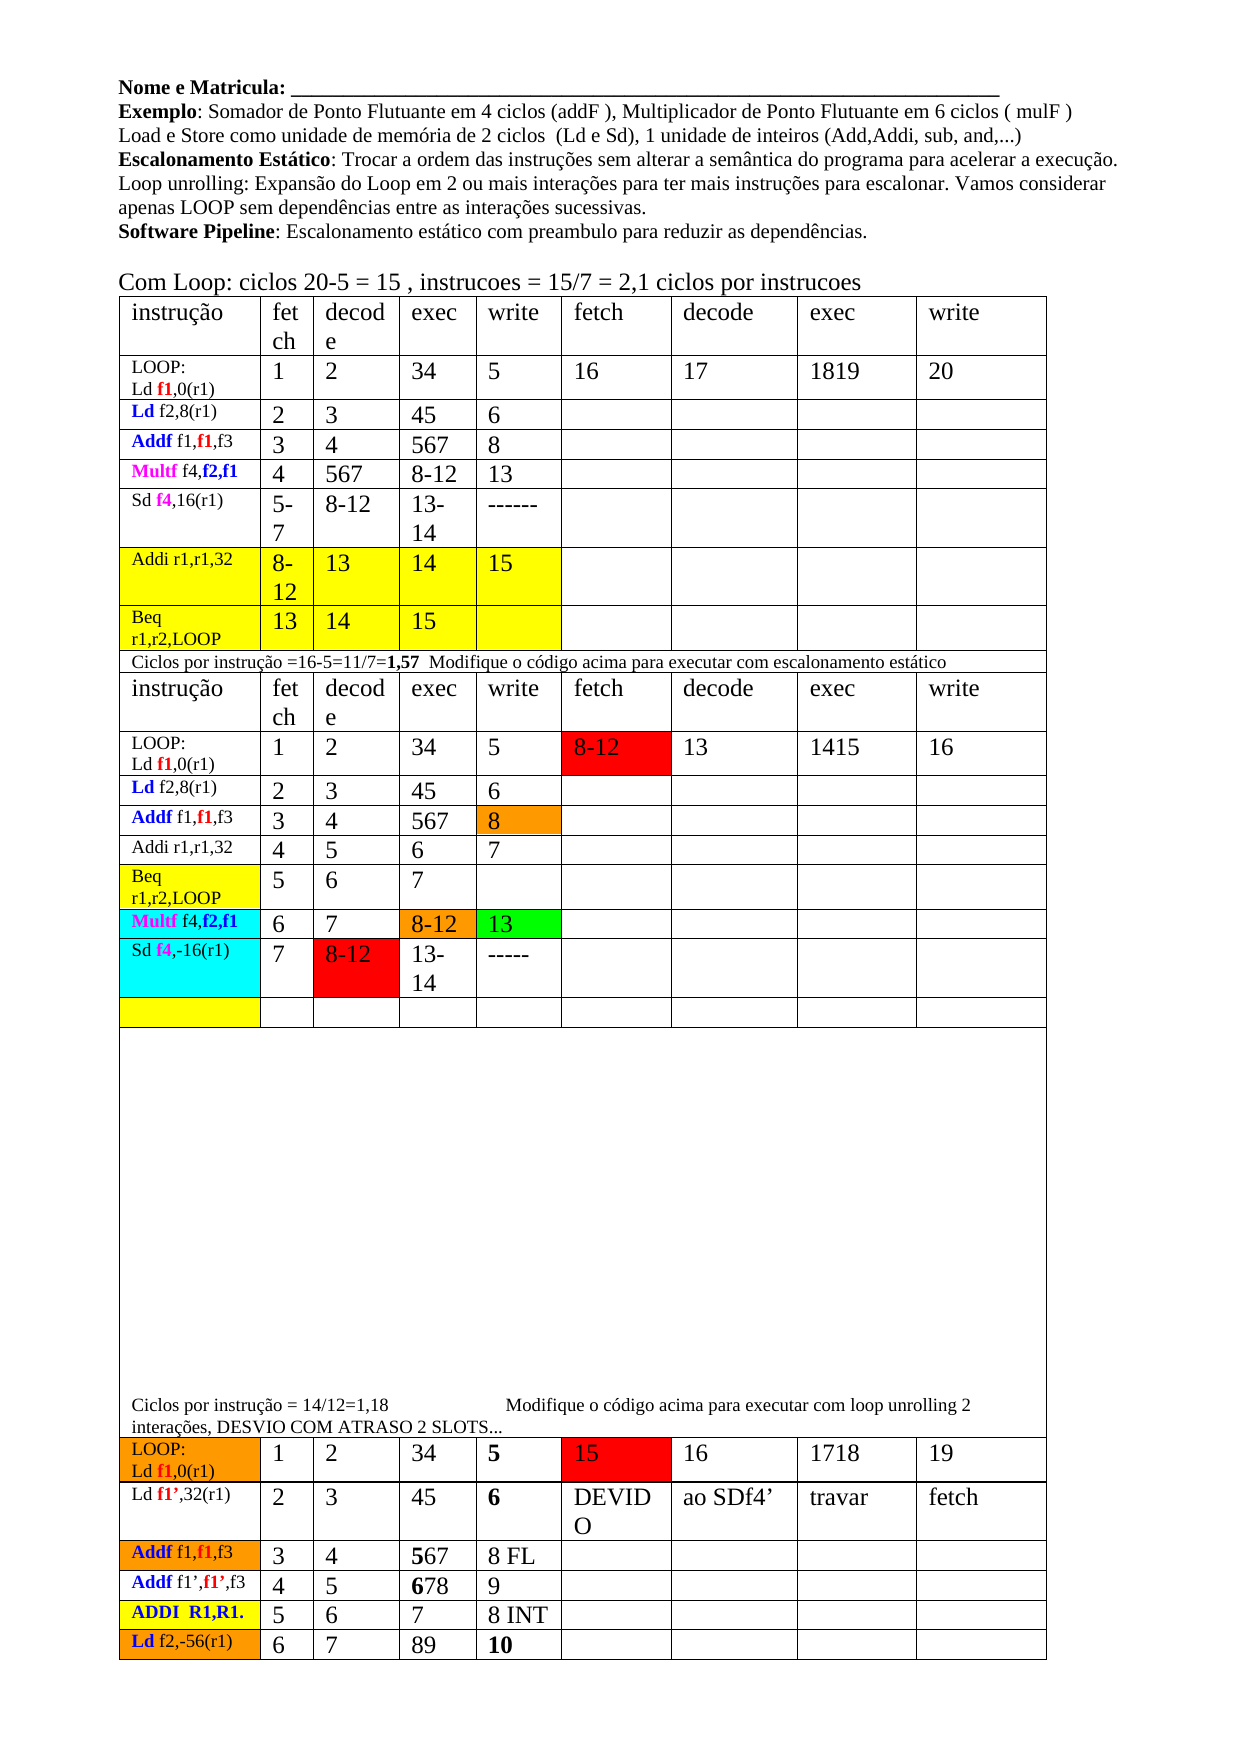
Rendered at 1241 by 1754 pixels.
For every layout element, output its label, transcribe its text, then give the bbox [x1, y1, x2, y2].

table_cell 567 [400, 430, 476, 458]
table_cell Ld f2,8(r1) [120, 400, 260, 429]
table_cell [672, 489, 797, 547]
table_cell 8-12 [314, 489, 399, 547]
table_cell [917, 939, 1046, 997]
table_header write [917, 297, 1046, 355]
table_cell [672, 460, 797, 488]
table_cell 13 [672, 732, 797, 775]
table_cell 16 [917, 732, 1046, 775]
table_cell decode [672, 673, 797, 731]
table_cell 4 [314, 806, 399, 834]
table_cell Sd f4,-16(r1) [120, 939, 260, 997]
table_cell 13-14 [400, 489, 476, 547]
table_cell Addf f1,f1,f3 [120, 1541, 260, 1570]
text Com Loop: ciclos 20-5 = 15 , instrucoes = 15/7 = 2,1 ciclos por instrucoes [118, 267, 1122, 296]
table_cell [562, 489, 671, 547]
table_cell 6 [477, 400, 561, 429]
table_cell [562, 606, 671, 649]
table_cell 5 [261, 1601, 313, 1629]
table_cell 4 [261, 836, 313, 864]
table_cell Multf f4,f2,f1 [120, 910, 260, 938]
table_header decode [672, 297, 797, 355]
table_cell [917, 400, 1046, 429]
table_cell [798, 836, 916, 864]
table_cell Addi r1,r1,32 [120, 836, 260, 864]
table_cell 45 [400, 776, 476, 805]
table_cell [672, 836, 797, 864]
table_cell 8 INT [477, 1601, 561, 1629]
table_cell [562, 460, 671, 488]
table_cell [562, 939, 671, 997]
table_cell exec [400, 673, 476, 731]
table_cell [477, 865, 561, 908]
table_cell 5 [477, 356, 561, 399]
table_cell Ld f2,-56(r1) [120, 1630, 260, 1659]
table_cell 14 [314, 606, 399, 649]
table_cell [798, 910, 916, 938]
table_cell [562, 865, 671, 908]
table_cell [562, 910, 671, 938]
table_cell Sd f4,16(r1) [120, 489, 260, 547]
table_header instrução [120, 297, 260, 355]
table_cell [562, 548, 671, 605]
table_cell 1 [261, 1438, 313, 1481]
table_cell [798, 1601, 916, 1629]
table_cell [798, 939, 916, 997]
table_cell 1718 [798, 1438, 916, 1481]
table_cell [400, 998, 476, 1027]
table_cell [917, 806, 1046, 834]
table_cell 13 [477, 910, 561, 938]
table_cell 8 [477, 806, 561, 834]
table_cell [672, 400, 797, 429]
table_cell ADDI R1,R1. [120, 1601, 260, 1629]
table_cell DEVIDO [562, 1483, 671, 1540]
table_cell [261, 998, 313, 1027]
table_cell 16 [672, 1438, 797, 1481]
table_cell [798, 460, 916, 488]
table_cell 3 [314, 776, 399, 805]
table_cell Addf f1,f1,f3 [120, 806, 260, 834]
table_header write [477, 297, 561, 355]
table_cell 17 [672, 356, 797, 399]
table_cell [672, 806, 797, 834]
table_header exec [798, 297, 916, 355]
table_cell 7 [314, 910, 399, 938]
table_cell [798, 430, 916, 458]
table_cell [562, 1630, 671, 1659]
table_cell [917, 460, 1046, 488]
table_cell Ld f2,8(r1) [120, 776, 260, 805]
table_cell [562, 806, 671, 834]
table_cell exec [798, 673, 916, 731]
table_cell [917, 910, 1046, 938]
table_cell [917, 606, 1046, 649]
table_cell Ld f1’,32(r1) [120, 1483, 260, 1540]
table_cell 4 [314, 1541, 399, 1570]
table_cell LOOP: Ld f1,0(r1) [120, 356, 260, 399]
table_cell [917, 1571, 1046, 1599]
table_cell [917, 865, 1046, 908]
table_cell 6 [261, 910, 313, 938]
table_cell decode [314, 673, 399, 731]
table_cell 2 [314, 1438, 399, 1481]
table_cell [917, 1601, 1046, 1629]
table_cell Ciclos por instrução = 14/12=1,18 Modifique o código acima para executar com loop unrolling 2 interações, DESVIO COM ATRASO 2 SLOTS... [120, 1028, 1046, 1437]
table_cell 2 [314, 732, 399, 775]
table_cell [562, 1601, 671, 1629]
table_cell 13 [261, 606, 313, 649]
table_cell write [477, 673, 561, 731]
table_cell 6 [314, 865, 399, 908]
table_header exec [400, 297, 476, 355]
table_cell 34 [400, 732, 476, 775]
table_cell 8-12 [261, 548, 313, 605]
table_cell 567 [314, 460, 399, 488]
table_cell [477, 606, 561, 649]
table_cell 5 [261, 865, 313, 908]
table_cell Addi r1,r1,32 [120, 548, 260, 605]
table_cell [672, 998, 797, 1027]
table_cell 5 [477, 1438, 561, 1481]
table_cell 8 FL [477, 1541, 561, 1570]
table_cell [917, 998, 1046, 1027]
table_cell 7 [477, 836, 561, 864]
text Escalonamento Estático: Trocar a ordem das instruções sem alterar a semântica do programa para acelerar a execução. [118, 147, 1122, 171]
table_cell [672, 1571, 797, 1599]
text Software Pipeline: Escalonamento estático com preambulo para reduzir as dependências. [118, 219, 1122, 243]
table_cell 7 [314, 1630, 399, 1659]
table_cell LOOP: Ld f1,0(r1) [120, 1438, 260, 1481]
text Load e Store como unidade de memória de 2 ciclos (Ld e Sd), 1 unidade de inteiros (Add,Addi, sub, and,...) [118, 123, 1122, 147]
table_cell [798, 606, 916, 649]
table_cell 89 [400, 1630, 476, 1659]
table_cell [672, 548, 797, 605]
table_cell travar [798, 1483, 916, 1540]
table_cell 6 [261, 1630, 313, 1659]
table_cell 20 [917, 356, 1046, 399]
table_cell [120, 998, 260, 1027]
table_cell 4 [261, 1571, 313, 1599]
table_cell [917, 489, 1046, 547]
table_cell [798, 1571, 916, 1599]
table_cell 1 [261, 356, 313, 399]
table_cell 15 [400, 606, 476, 649]
table_header fetch [261, 297, 313, 355]
table_cell 5 [314, 1571, 399, 1599]
table_cell [917, 430, 1046, 458]
table_cell 3 [261, 430, 313, 458]
table_cell 8-12 [314, 939, 399, 997]
table_cell 10 [477, 1630, 561, 1659]
table_cell [562, 776, 671, 805]
table_cell [562, 1571, 671, 1599]
table_cell 34 [400, 1438, 476, 1481]
table_cell 6 [477, 1483, 561, 1540]
table_cell 567 [400, 806, 476, 834]
table_cell ao SDf4’ [672, 1483, 797, 1540]
table_cell ----- [477, 939, 561, 997]
table_cell 16 [562, 356, 671, 399]
table_cell [562, 1541, 671, 1570]
table_cell [917, 1630, 1046, 1659]
table_cell 3 [261, 806, 313, 834]
table_cell 13-14 [400, 939, 476, 997]
table_cell 15 [562, 1438, 671, 1481]
table_cell 2 [314, 356, 399, 399]
table_cell [314, 998, 399, 1027]
table_cell 45 [400, 1483, 476, 1540]
table_cell Beq r1,r2,LOOP [120, 865, 260, 908]
text Nome e Matricula: ____________________________________________________________________ [118, 75, 1122, 99]
table_cell 6 [314, 1601, 399, 1629]
table_cell instrução [120, 673, 260, 731]
table_cell [562, 998, 671, 1027]
table_cell [798, 1630, 916, 1659]
table_cell [917, 1541, 1046, 1570]
table_cell 7 [400, 1601, 476, 1629]
table_cell 34 [400, 356, 476, 399]
table_cell [672, 606, 797, 649]
table_cell 7 [261, 939, 313, 997]
text Loop unrolling: Expansão do Loop em 2 ou mais interações para ter mais instruções para escalonar. Vamos considerar apenas LOOP sem dependências entre as interações sucessivas. [118, 171, 1122, 219]
table_cell write [917, 673, 1046, 731]
table_cell [917, 836, 1046, 864]
table_cell [672, 865, 797, 908]
table_cell [798, 865, 916, 908]
table_cell [798, 1541, 916, 1570]
table_cell ------ [477, 489, 561, 547]
table_cell [798, 548, 916, 605]
table_cell [798, 489, 916, 547]
table_cell 2 [261, 400, 313, 429]
table_cell LOOP: Ld f1,0(r1) [120, 732, 260, 775]
table_cell [562, 430, 671, 458]
table_cell [562, 400, 671, 429]
table_header fetch [562, 297, 671, 355]
table_cell 8-12 [562, 732, 671, 775]
text Exemplo: Somador de Ponto Flutuante em 4 ciclos (addF ), Multiplicador de Ponto Flutuante em 6 ciclos ( mulF ) [118, 99, 1122, 123]
table_cell [798, 400, 916, 429]
table_cell 5-7 [261, 489, 313, 547]
table_cell 5 [314, 836, 399, 864]
table_cell 2 [261, 776, 313, 805]
table_cell 1 [261, 732, 313, 775]
table_cell 14 [400, 548, 476, 605]
table_cell Addf f1’,f1’,f3 [120, 1571, 260, 1599]
table_cell 13 [314, 548, 399, 605]
table_cell 3 [314, 1483, 399, 1540]
table_cell [672, 776, 797, 805]
table_cell 15 [477, 548, 561, 605]
table_cell [798, 806, 916, 834]
table_cell [917, 548, 1046, 605]
table_cell [672, 1601, 797, 1629]
table_cell 13 [477, 460, 561, 488]
table_cell [672, 939, 797, 997]
table_cell 8-12 [400, 910, 476, 938]
table_cell 8 [477, 430, 561, 458]
table_cell 678 [400, 1571, 476, 1599]
table_cell [672, 1541, 797, 1570]
table_cell 567 [400, 1541, 476, 1570]
table_cell [917, 776, 1046, 805]
table_cell [798, 998, 916, 1027]
table_cell 8-12 [400, 460, 476, 488]
table_cell 4 [314, 430, 399, 458]
table_cell Addf f1,f1,f3 [120, 430, 260, 458]
table_cell 4 [261, 460, 313, 488]
table_cell 9 [477, 1571, 561, 1599]
table_cell 7 [400, 865, 476, 908]
table_cell [672, 1630, 797, 1659]
table_cell 3 [314, 400, 399, 429]
table_header decode [314, 297, 399, 355]
table_cell [477, 998, 561, 1027]
table_cell [672, 430, 797, 458]
table_cell 45 [400, 400, 476, 429]
table_cell [562, 836, 671, 864]
table_cell [672, 910, 797, 938]
table_cell [798, 776, 916, 805]
table_cell Multf f4,f2,f1 [120, 460, 260, 488]
table_cell Beq r1,r2,LOOP [120, 606, 260, 649]
table_cell 19 [917, 1438, 1046, 1481]
table_cell fetch [562, 673, 671, 731]
table_cell Ciclos por instrução =16-5=11/7=1,57 Modifique o código acima para executar com escalonamento estático [120, 651, 1046, 672]
table_cell fetch [917, 1483, 1046, 1540]
table_cell fetch [261, 673, 313, 731]
table_cell 3 [261, 1541, 313, 1570]
table_cell 1819 [798, 356, 916, 399]
table_cell 6 [400, 836, 476, 864]
table_cell 1415 [798, 732, 916, 775]
table_cell 2 [261, 1483, 313, 1540]
table_cell 6 [477, 776, 561, 805]
table_cell 5 [477, 732, 561, 775]
